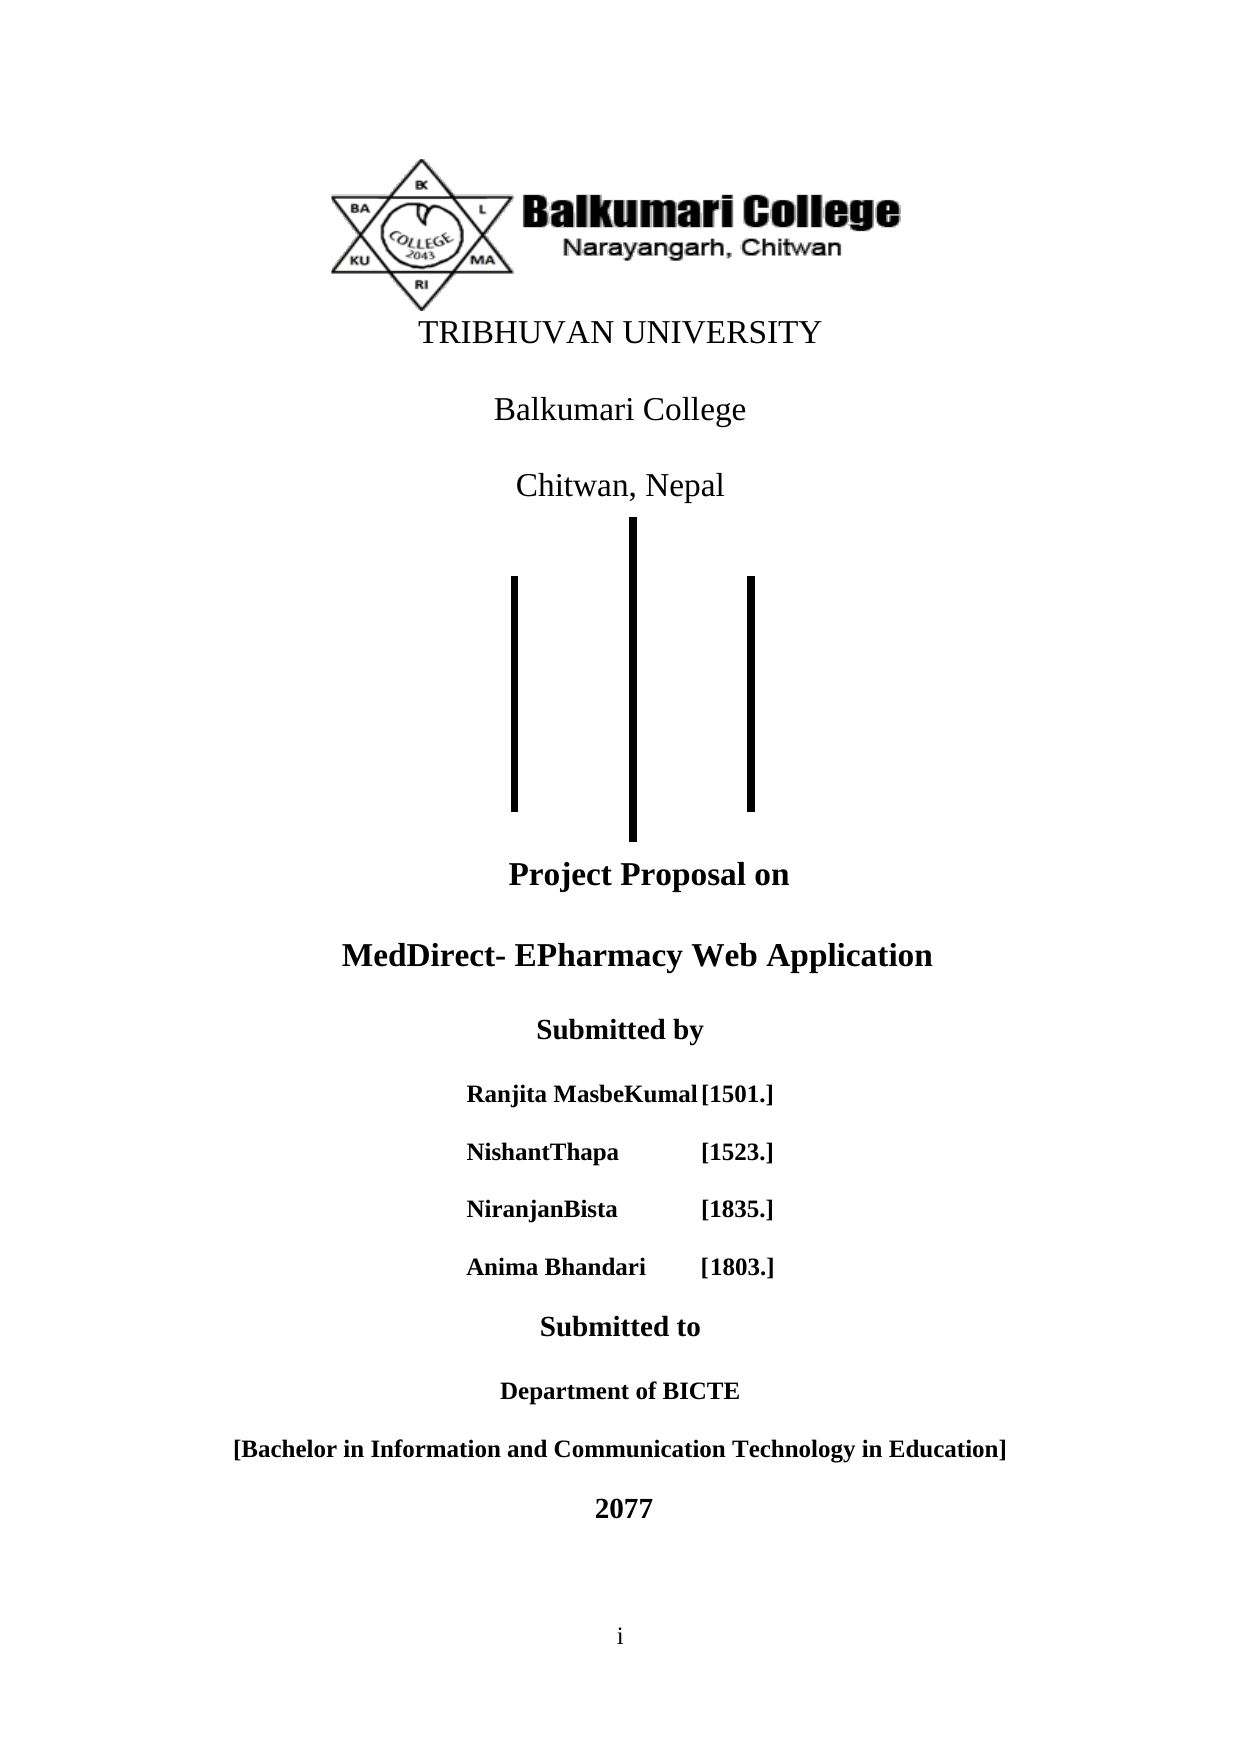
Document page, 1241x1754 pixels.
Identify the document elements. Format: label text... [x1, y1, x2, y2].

text Ranjita MasbeKumal [1501.] [150, 1079, 1090, 1108]
text NiranjanBista [1835.] [150, 1194, 1090, 1223]
text NishantThapa [1523.] [150, 1137, 1090, 1166]
text TRIBHUVAN UNIVERSITY [150, 312, 1090, 351]
text [Bachelor in Information and Communication Technology in Education] [150, 1434, 1090, 1463]
text Chitwan, Nepal [150, 466, 1090, 504]
text Balkumari College [150, 389, 1090, 427]
text MedDirect- EPharmacy Web Application [150, 936, 1090, 974]
picture [331, 159, 910, 311]
text Project Proposal on [150, 854, 1090, 892]
text Submitted by [150, 1012, 1090, 1046]
text 2077 [150, 1491, 1090, 1525]
text Department of BICTE [150, 1376, 1090, 1405]
text Submitted to [150, 1309, 1090, 1343]
text Anima Bhandari [ 1803.] [150, 1252, 1090, 1281]
